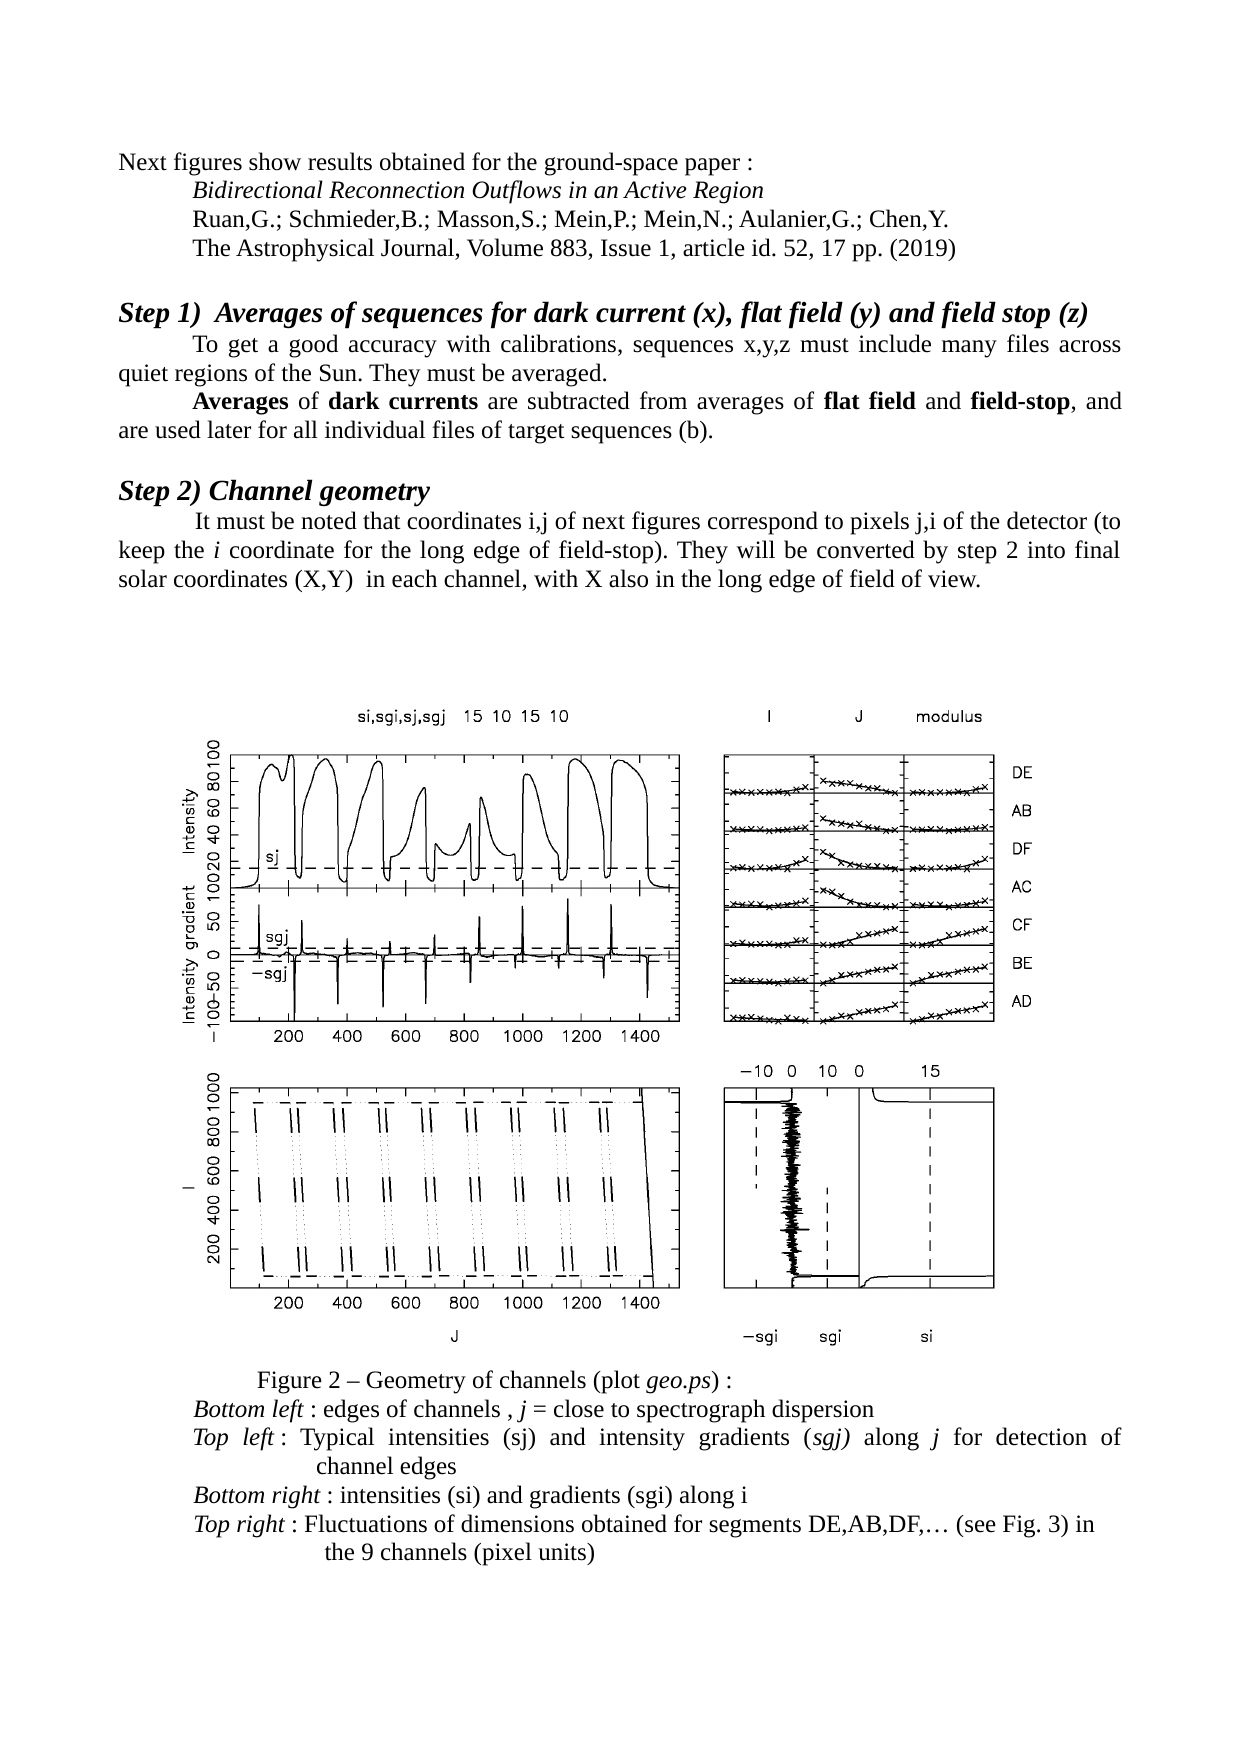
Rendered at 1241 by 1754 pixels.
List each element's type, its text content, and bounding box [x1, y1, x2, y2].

text Step 2) Channel geometry [118, 473, 1122, 506]
text It must be noted that coordinates i,j of next figures correspond to pixels j,i of the detector (to keep the i coordinate for the long edge of field-stop). They will be converted by step 2 into final solar coordinates (X,Y) in each channel, with X also in the long edge of field of view. [118, 506, 1122, 592]
text the 9 channels (pixel units) [118, 1537, 1122, 1566]
text Averages of dark currents are subtracted from averages of flat field and field-stop, and are used later for all individual files of target sequences (b). [118, 386, 1122, 444]
text Next figures show results obtained for the ground-space paper : [118, 147, 1122, 176]
text Bidirectional Reconnection Outflows in an Active Region [118, 176, 1122, 204]
text Step 1) Averages of sequences for dark current (x), flat field (y) and field stop (z) [118, 295, 1122, 329]
text The Astrophysical Journal, Volume 883, Issue 1, article id. 52, 17 pp. (2019) [118, 233, 1122, 262]
text Figure 2 – Geometry of channels (plot geo.ps) : [118, 650, 1122, 1394]
text Top left : Typical intensities (sj) and intensity gradients (sgj) along j for detection of channel edges [118, 1422, 1122, 1480]
text To get a good accuracy with calibrations, sequences x,y,z must include many files across quiet regions of the Sun. They must be averaged. [118, 329, 1122, 386]
text Ruan,G.; Schmieder,B.; Masson,S.; Mein,P.; Mein,N.; Aulanier,G.; Chen,Y. [118, 204, 1122, 233]
picture [120, 659, 1119, 1364]
text Top right : Fluctuations of dimensions obtained for segments DE,AB,DF,… (see Fig. 3) in [118, 1509, 1122, 1537]
text Bottom left : edges of channels , j = close to spectrograph dispersion [118, 1394, 1122, 1422]
text Bottom right : intensities (si) and gradients (sgi) along i [118, 1480, 1122, 1509]
